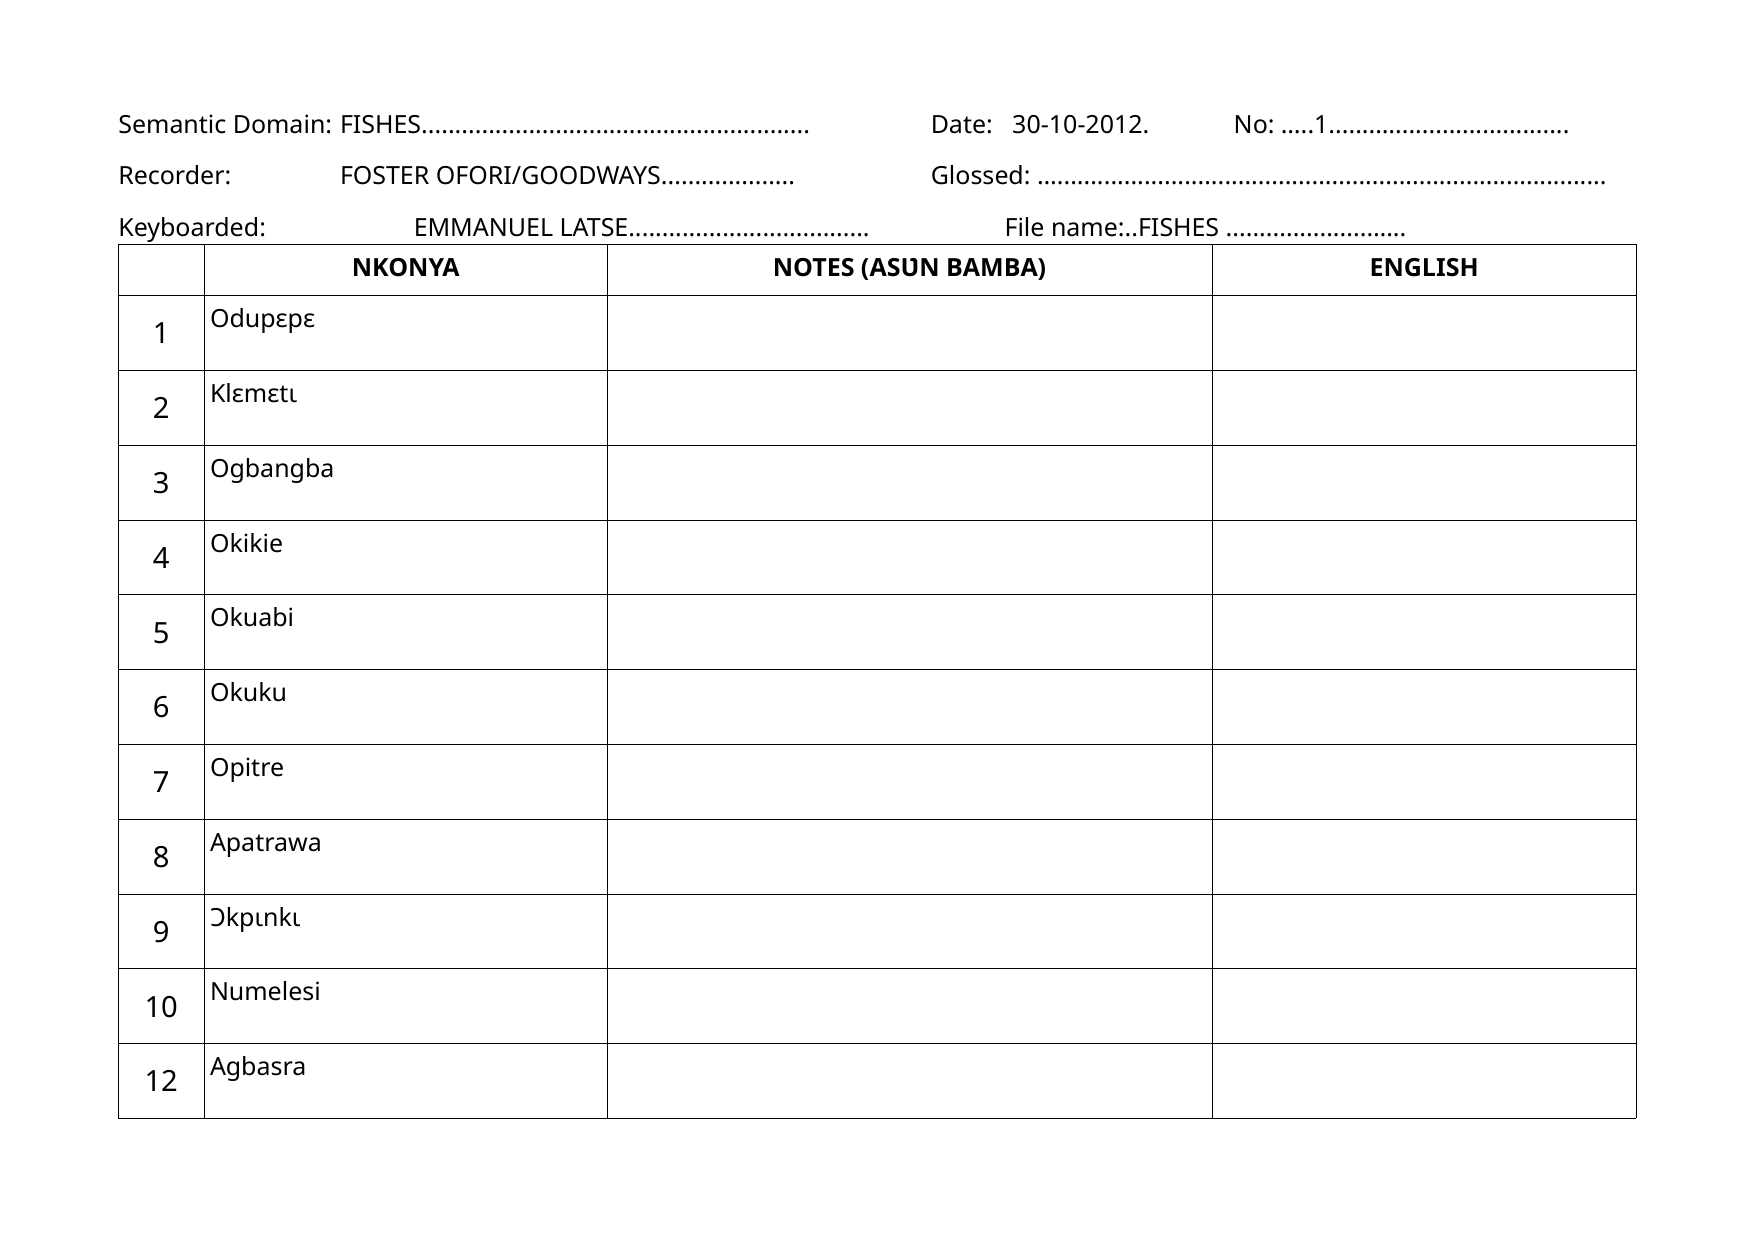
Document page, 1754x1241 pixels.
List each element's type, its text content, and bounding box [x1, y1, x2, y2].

table_cell [1213, 296, 1636, 370]
table_cell [1213, 670, 1636, 744]
table_header NOTES (ASƲN BAMBA) [608, 245, 1212, 295]
table_cell Ogbangba [205, 446, 607, 519]
table_header ENGLISH [1213, 245, 1636, 295]
table_cell 3 [119, 446, 204, 519]
table_cell 5 [119, 595, 204, 669]
table_cell [608, 446, 1212, 519]
table_cell Agbasra [205, 1044, 607, 1118]
table_cell Klɛmɛtɩ [205, 371, 607, 445]
table_cell [1213, 969, 1636, 1043]
table_cell [608, 521, 1212, 594]
table_cell [1213, 446, 1636, 519]
table_cell [1213, 1044, 1636, 1118]
table_cell [608, 595, 1212, 669]
table_cell [608, 1044, 1212, 1118]
table_cell 9 [119, 895, 204, 968]
table_cell 8 [119, 820, 204, 893]
table_cell 12 [119, 1044, 204, 1118]
table_cell [1213, 745, 1636, 819]
table_cell 10 [119, 969, 204, 1043]
table_cell Okikie [205, 521, 607, 594]
table_cell [1213, 595, 1636, 669]
table_header NKONYA [205, 245, 607, 295]
text Recorder: FOSTER OFORI/GOODWAYS.................... Glossed: ….................................................................................. [118, 158, 1636, 192]
table_cell [1213, 371, 1636, 445]
table_cell [1213, 521, 1636, 594]
table_cell 1 [119, 296, 204, 370]
table_cell [608, 895, 1212, 968]
table_cell 2 [119, 371, 204, 445]
table_cell [608, 670, 1212, 744]
text Keyboarded: EMMANUEL LATSE.................................... File name:..FISHES .....................…... [118, 210, 1636, 244]
table_cell 7 [119, 745, 204, 819]
table_header [119, 245, 204, 295]
table_cell Okuku [205, 670, 607, 744]
table_cell Ɔkpɩnkɩ [205, 895, 607, 968]
table_cell [608, 371, 1212, 445]
table_cell Odupɛpɛ [205, 296, 607, 370]
text Semantic Domain: FISHES.......................................................... Date: 30-10-2012. No: …..1.......….......................... [118, 106, 1636, 140]
table_cell 4 [119, 521, 204, 594]
table_cell [608, 745, 1212, 819]
table_cell [608, 296, 1212, 370]
table_cell [608, 969, 1212, 1043]
table_cell [608, 820, 1212, 893]
table_cell Numelesi [205, 969, 607, 1043]
table_cell 6 [119, 670, 204, 744]
table_cell [1213, 895, 1636, 968]
table_cell Apatrawa [205, 820, 607, 893]
table_cell Okuabi [205, 595, 607, 669]
table_cell Opitre [205, 745, 607, 819]
table_cell [1213, 820, 1636, 893]
